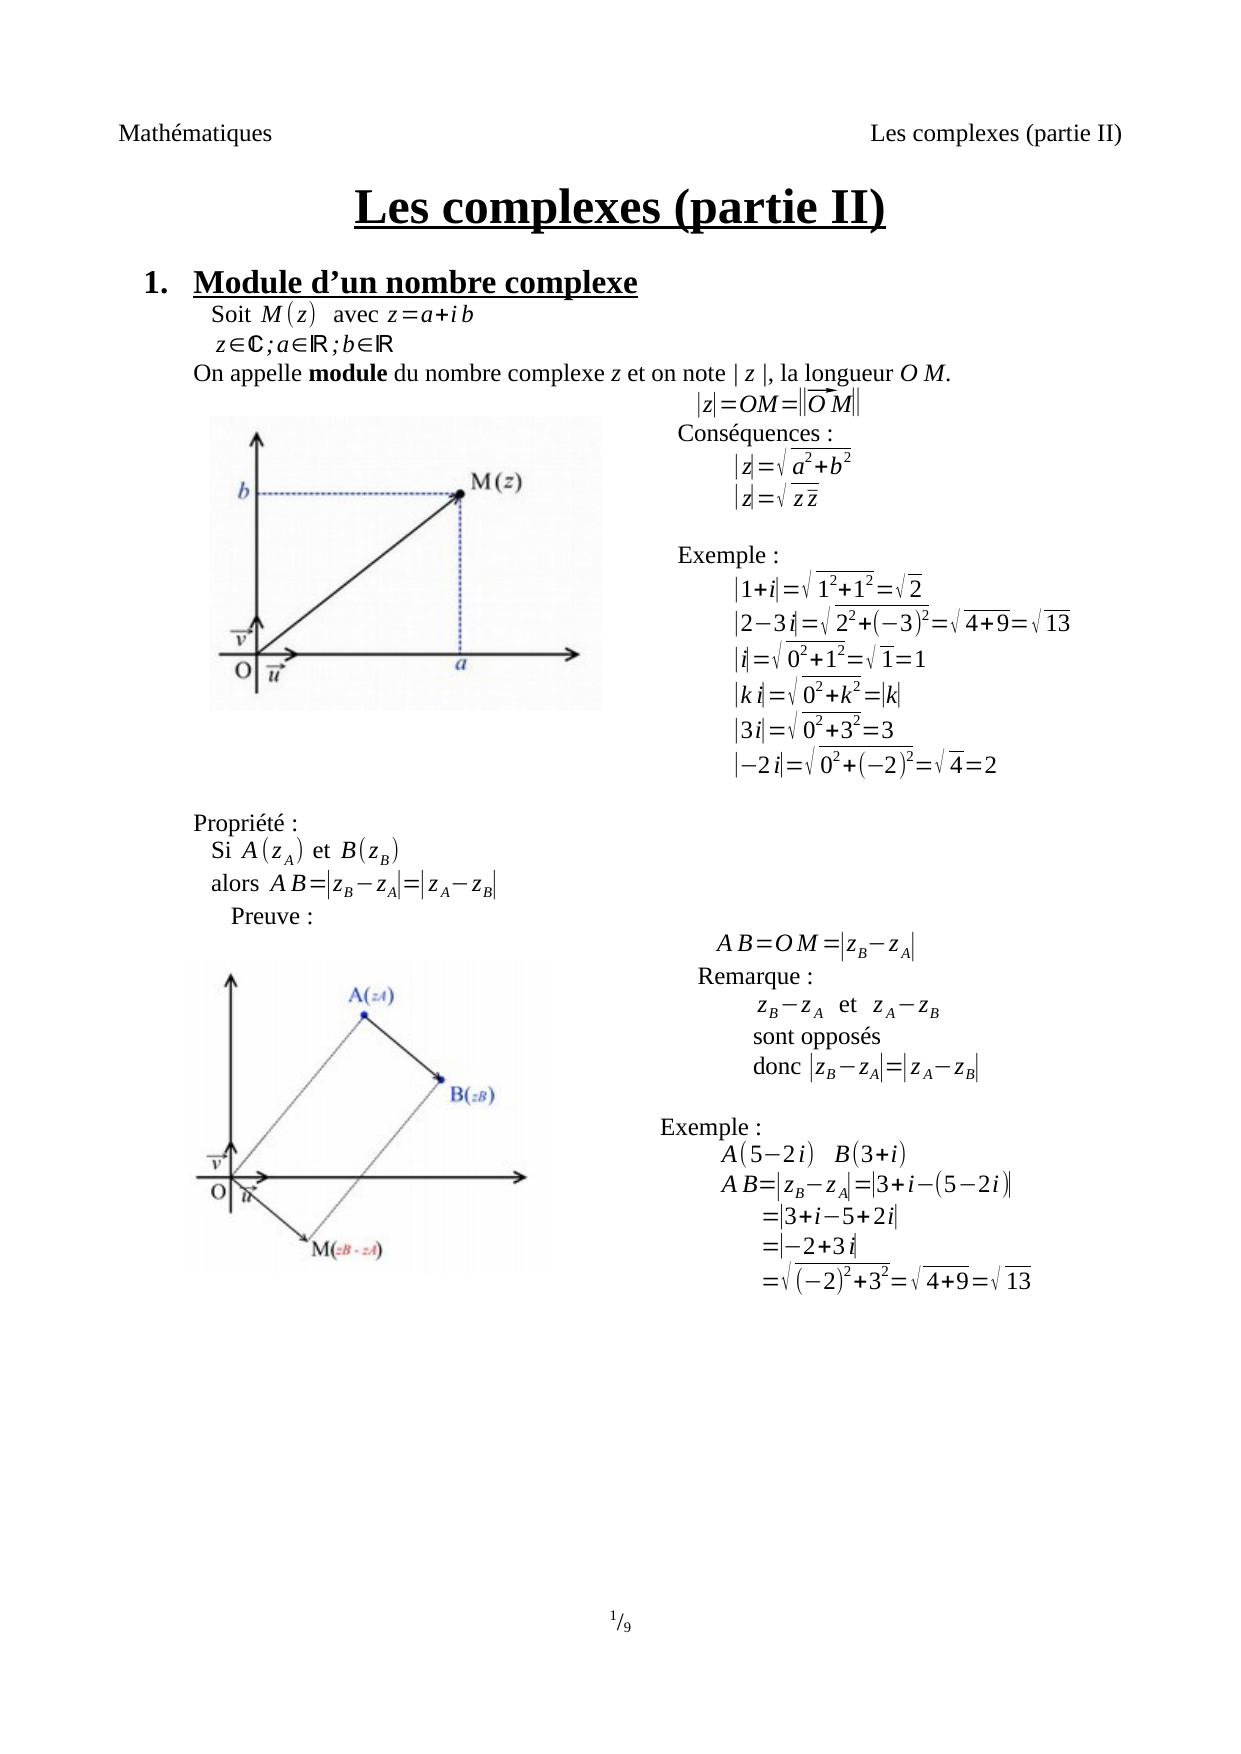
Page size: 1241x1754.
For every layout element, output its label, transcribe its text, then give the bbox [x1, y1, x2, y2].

list Remarque : [548, 961, 1122, 990]
picture [188, 959, 548, 1274]
list Preuve : [193, 901, 1122, 930]
list Conséquences : [603, 418, 1122, 447]
list [156, 541, 210, 569]
list Propriété : [156, 808, 1122, 837]
picture [210, 416, 603, 711]
list Exemple : [548, 1112, 1122, 1141]
list Module d’un nombre complexe [156, 263, 1122, 301]
text Les complexes (partie II) [118, 176, 1122, 234]
list On appelle module du nombre complexe z et on note | z |, la longueur O M. [156, 358, 1122, 387]
list [156, 418, 210, 447]
list Exemple : [603, 541, 1122, 569]
